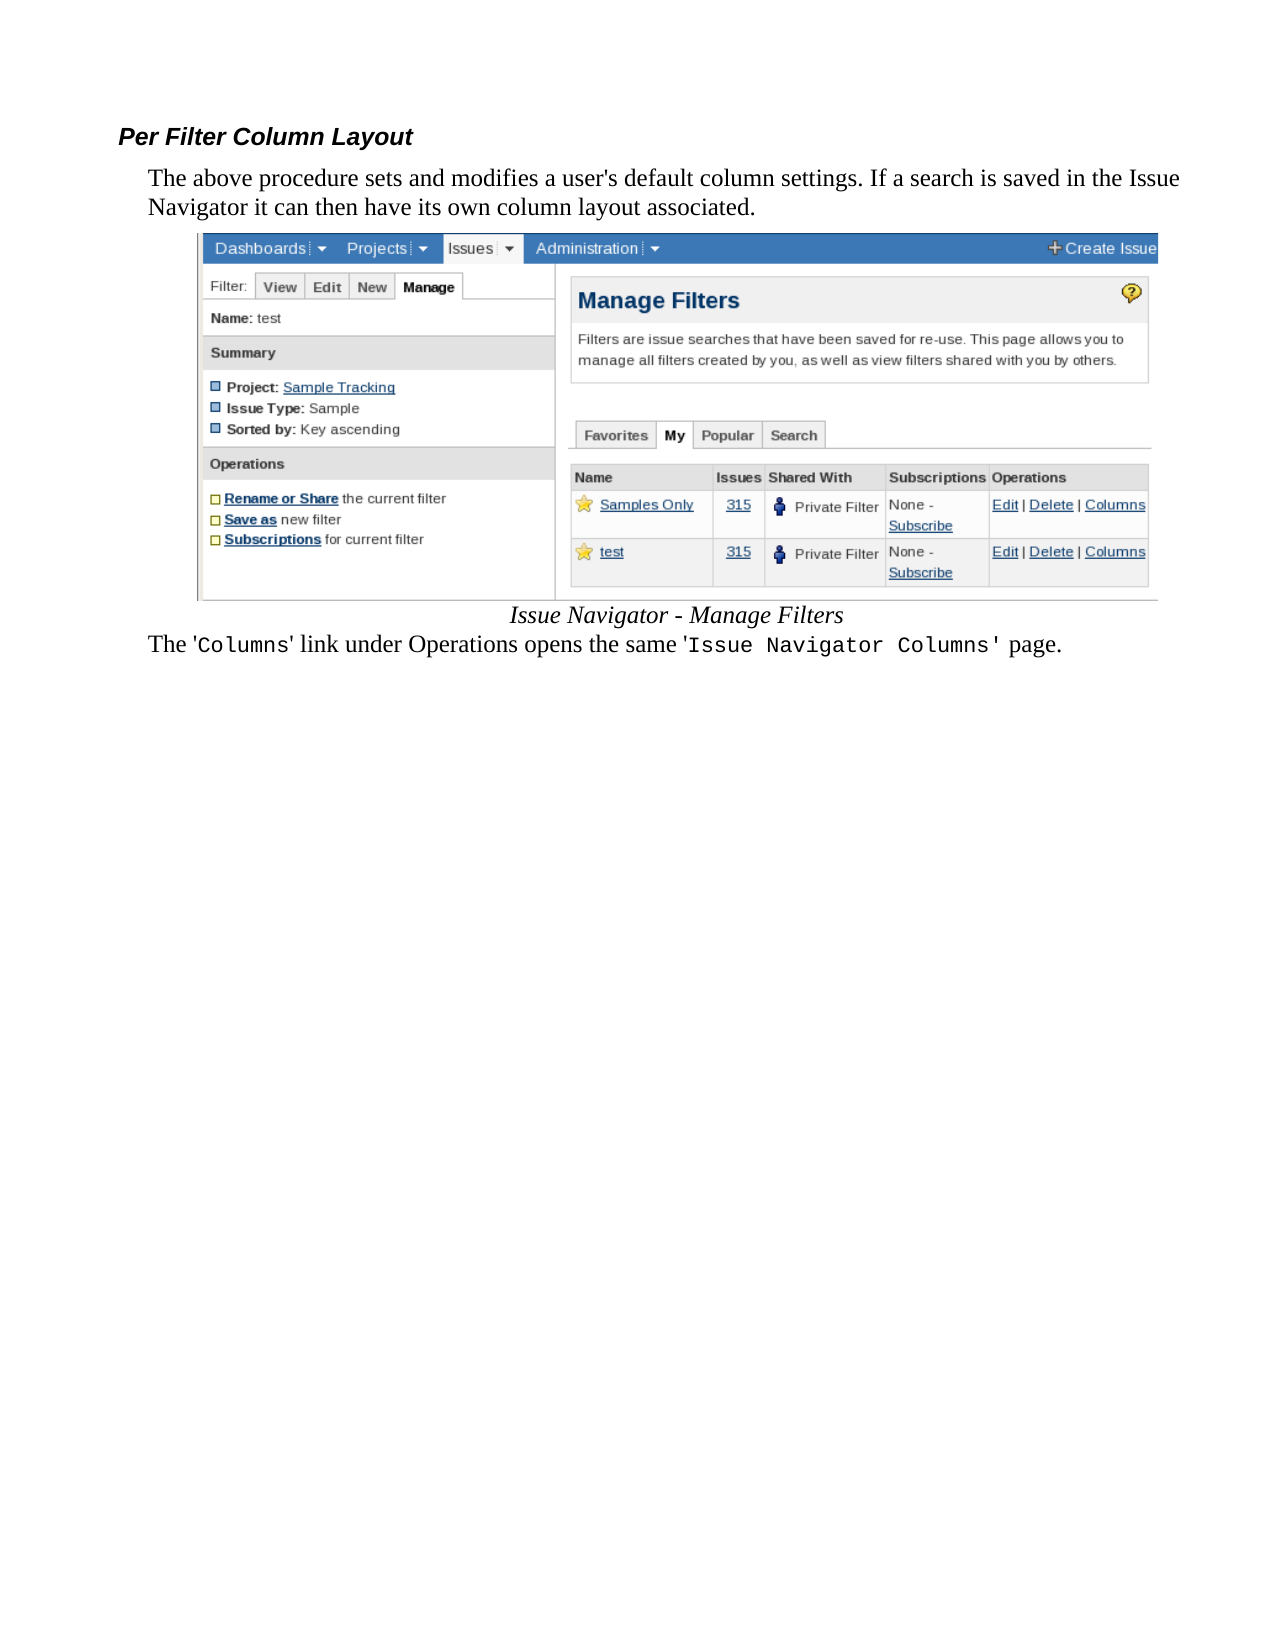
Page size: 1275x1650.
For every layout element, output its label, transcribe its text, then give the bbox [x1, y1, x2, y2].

table_cell Issue Navigator - Manage Filters [118, 234, 1237, 629]
table_cell The 'Columns' link under Operations opens the same 'Issue Navigator Columns' page. [118, 629, 1237, 672]
picture [197, 233, 1159, 601]
table_header Per Filter Column Layout The above procedure sets and modifies a user's default column settings. If a search is saved in the Issue Navigator it can then have its own column layout associated. [118, 98, 1237, 233]
